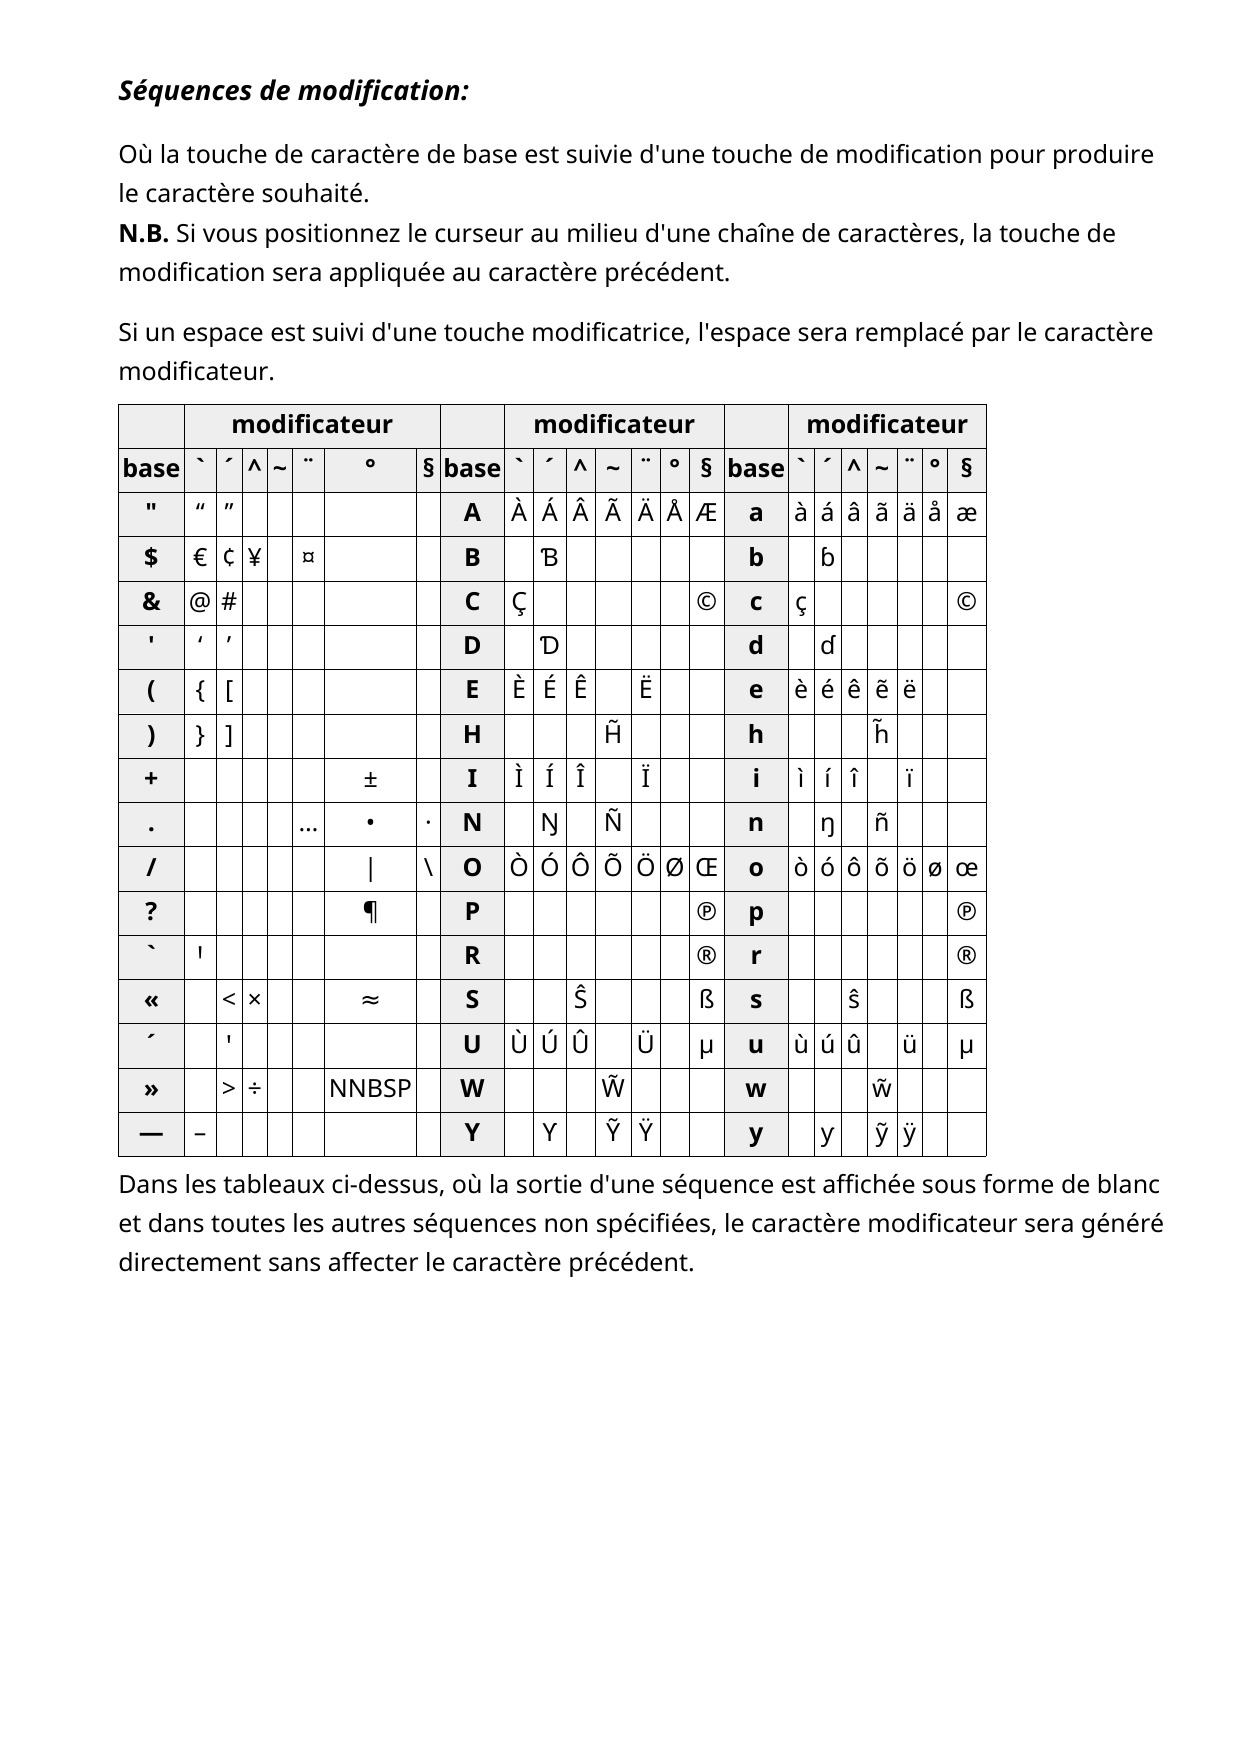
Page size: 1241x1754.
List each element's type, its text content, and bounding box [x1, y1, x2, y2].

table_cell Ò [505, 847, 533, 891]
table_cell [268, 847, 292, 891]
table_cell " [119, 493, 184, 536]
table_cell ` [505, 449, 533, 492]
table_cell × [243, 980, 267, 1023]
table_cell ë [898, 670, 922, 713]
table_cell ÷ [243, 1069, 267, 1112]
table_cell ü [898, 1024, 922, 1068]
table_cell c [725, 582, 788, 625]
text Où la touche de caractère de base est suivie d'une touche de modification pour produire le caractère souhaité. N.B. Si vous positionnez le curseur au milieu d'une chaîne de caractères, la touche de modification sera appliquée au caractère précédent. [118, 137, 1181, 288]
table_cell [325, 936, 416, 979]
table_cell ƴ [815, 1113, 841, 1156]
table_cell [596, 936, 631, 979]
table_cell ´ [119, 1024, 184, 1068]
table_cell ¤ [293, 537, 324, 581]
table_cell [325, 626, 416, 669]
table_cell [185, 980, 216, 1023]
table_cell # [217, 582, 242, 625]
table_cell [534, 582, 566, 625]
table_cell Ê [567, 670, 595, 713]
table_cell ` [119, 936, 184, 979]
table_cell ú [815, 1024, 841, 1068]
table_cell [923, 537, 947, 581]
table_cell ´ [217, 449, 242, 492]
table_cell î [842, 759, 867, 802]
table_cell [789, 1113, 814, 1156]
table_cell [789, 626, 814, 669]
table_cell ñ [868, 803, 897, 846]
table_cell [842, 1113, 867, 1156]
table_cell § [948, 449, 986, 492]
table_cell base [441, 449, 504, 492]
table_cell N [441, 803, 504, 846]
table_cell [661, 715, 689, 758]
table_cell h [725, 715, 788, 758]
table_cell [898, 936, 922, 979]
table_cell [923, 936, 947, 979]
table_cell ´ [534, 449, 566, 492]
table_cell § [417, 449, 440, 492]
table_cell À [505, 493, 533, 536]
table_cell [567, 1069, 595, 1112]
table_cell [815, 1069, 841, 1112]
table_cell [268, 715, 292, 758]
table_cell NNBSP [325, 1069, 416, 1112]
table_cell [948, 670, 986, 713]
table_cell Ø [661, 847, 689, 891]
table_cell Ü [632, 1024, 660, 1068]
table_cell © [948, 582, 986, 625]
table_cell [567, 803, 595, 846]
table_cell [268, 626, 292, 669]
table_cell [898, 582, 922, 625]
table_cell o [725, 847, 788, 891]
table_cell [243, 1024, 267, 1068]
table_cell Á [534, 493, 566, 536]
table_cell $ [119, 537, 184, 581]
table_cell e [725, 670, 788, 713]
table_cell [325, 493, 416, 536]
table_cell [661, 537, 689, 581]
table_cell [842, 1069, 867, 1112]
table_cell Ó [534, 847, 566, 891]
table_cell [868, 980, 897, 1023]
table_cell [661, 670, 689, 713]
table_cell [632, 715, 660, 758]
table_cell [596, 537, 631, 581]
table_cell ì [789, 759, 814, 802]
table_cell • [325, 803, 416, 846]
table_cell ó [815, 847, 841, 891]
table_cell [534, 1069, 566, 1112]
table_cell [632, 936, 660, 979]
table_cell [842, 936, 867, 979]
table_header [119, 405, 184, 448]
table_cell [243, 759, 267, 802]
table_cell [596, 980, 631, 1023]
table_cell œ [948, 847, 986, 891]
table_cell [243, 803, 267, 846]
table_cell [690, 670, 724, 713]
table_cell [789, 1069, 814, 1112]
table_cell [417, 1069, 440, 1112]
table_cell ~ [868, 449, 897, 492]
table_cell { [185, 670, 216, 713]
table_cell Ɗ [534, 626, 566, 669]
table_cell [243, 715, 267, 758]
table_cell [632, 1069, 660, 1112]
table_cell [185, 847, 216, 891]
table_cell [948, 715, 986, 758]
table_cell [243, 936, 267, 979]
table_cell Å [661, 493, 689, 536]
table_cell ¨ [632, 449, 660, 492]
table_cell [923, 759, 947, 802]
table_cell [842, 803, 867, 846]
table_cell Ù [505, 1024, 533, 1068]
table_cell ä [898, 493, 922, 536]
table_cell ŝ [842, 980, 867, 1023]
table_cell [185, 803, 216, 846]
table_cell [567, 1113, 595, 1156]
table_cell S [441, 980, 504, 1023]
table_cell ç [789, 582, 814, 625]
table_cell [596, 582, 631, 625]
table_cell h̃ [868, 715, 897, 758]
table_cell [293, 1024, 324, 1068]
table_cell [948, 759, 986, 802]
table_cell ) [119, 715, 184, 758]
table_cell [417, 892, 440, 935]
table_cell ê [842, 670, 867, 713]
table_cell [596, 670, 631, 713]
table_cell [690, 715, 724, 758]
subtitle Séquences de modification: [118, 72, 1181, 108]
table_cell [632, 803, 660, 846]
table_cell [868, 892, 897, 935]
table_cell ^ [842, 449, 867, 492]
table_cell [534, 892, 566, 935]
table_cell Ã [596, 493, 631, 536]
table_cell [815, 936, 841, 979]
table_cell w [725, 1069, 788, 1112]
table_cell [898, 1069, 922, 1112]
table_cell [661, 803, 689, 846]
table_cell \ [417, 847, 440, 891]
table_cell û [842, 1024, 867, 1068]
table_cell [325, 1113, 416, 1156]
table_cell Y [441, 1113, 504, 1156]
table_cell [596, 759, 631, 802]
table_cell ɗ [815, 626, 841, 669]
table_cell A [441, 493, 504, 536]
table_cell [293, 759, 324, 802]
table_cell [325, 715, 416, 758]
table_cell [217, 847, 242, 891]
table_cell [243, 847, 267, 891]
table_cell p [725, 892, 788, 935]
table_cell í [815, 759, 841, 802]
table_cell [898, 537, 922, 581]
table_cell µ [690, 1024, 724, 1068]
table_cell [417, 626, 440, 669]
table_cell ® [948, 936, 986, 979]
table_cell ¨ [293, 449, 324, 492]
table_cell [690, 626, 724, 669]
table_cell — [119, 1113, 184, 1156]
table_cell [325, 537, 416, 581]
table_cell ɓ [815, 537, 841, 581]
table_cell [325, 1024, 416, 1068]
table_cell Â [567, 493, 595, 536]
table_cell [567, 936, 595, 979]
table_cell © [690, 582, 724, 625]
table_cell [217, 936, 242, 979]
table_cell [325, 670, 416, 713]
table_cell [596, 626, 631, 669]
table_cell [842, 626, 867, 669]
table_cell [923, 980, 947, 1023]
table_cell D [441, 626, 504, 669]
table_cell [923, 582, 947, 625]
table_cell § [690, 449, 724, 492]
table_cell [690, 537, 724, 581]
table_cell [923, 892, 947, 935]
table_cell ℗ [690, 892, 724, 935]
table_cell [293, 715, 324, 758]
table_cell n [725, 803, 788, 846]
table_cell [293, 626, 324, 669]
table_cell Õ [596, 847, 631, 891]
table_cell Ŋ [534, 803, 566, 846]
table_cell [789, 936, 814, 979]
table_cell [268, 670, 292, 713]
table_cell y [725, 1113, 788, 1156]
table_cell W̃ [596, 1069, 631, 1112]
table_cell [534, 936, 566, 979]
table_cell [661, 892, 689, 935]
table_cell Î [567, 759, 595, 802]
table_cell B [441, 537, 504, 581]
table_cell [505, 936, 533, 979]
table_cell [815, 715, 841, 758]
table_cell H [441, 715, 504, 758]
table_cell w̃ [868, 1069, 897, 1112]
table_cell [417, 493, 440, 536]
table_cell [948, 1113, 986, 1156]
table_cell [923, 670, 947, 713]
table_cell [268, 980, 292, 1023]
table_cell [690, 1069, 724, 1112]
table_cell ≈ [325, 980, 416, 1023]
table_cell [789, 980, 814, 1023]
table_cell [842, 582, 867, 625]
table_cell ~ [596, 449, 631, 492]
table_cell ° [325, 449, 416, 492]
table_cell I [441, 759, 504, 802]
table_cell [505, 980, 533, 1023]
table_cell ® [690, 936, 724, 979]
table_cell è [789, 670, 814, 713]
table_cell base [119, 449, 184, 492]
table_cell ℗ [948, 892, 986, 935]
table_cell ( [119, 670, 184, 713]
table_cell [268, 582, 292, 625]
table_cell [567, 537, 595, 581]
table_cell [661, 759, 689, 802]
table_cell [690, 759, 724, 802]
table_cell [505, 1113, 533, 1156]
table_cell [217, 803, 242, 846]
table_cell ‘ [185, 626, 216, 669]
table_cell [185, 1024, 216, 1068]
table_cell E [441, 670, 504, 713]
table_cell [868, 1024, 897, 1068]
table_cell ? [119, 892, 184, 935]
table_cell ø [923, 847, 947, 891]
table_cell [661, 582, 689, 625]
table_cell [268, 759, 292, 802]
table_cell [948, 626, 986, 669]
table_cell u [725, 1024, 788, 1068]
table_cell “ [185, 493, 216, 536]
table_cell [815, 892, 841, 935]
table_cell ô [842, 847, 867, 891]
table_cell € [185, 537, 216, 581]
table_cell » [119, 1069, 184, 1112]
table_cell ° [923, 449, 947, 492]
table_cell [417, 1024, 440, 1068]
table_cell [505, 715, 533, 758]
table_cell [243, 582, 267, 625]
table_cell [417, 582, 440, 625]
table_cell [923, 1024, 947, 1068]
table_cell U [441, 1024, 504, 1068]
table_cell µ [948, 1024, 986, 1068]
table_cell [789, 537, 814, 581]
table_cell Ɓ [534, 537, 566, 581]
table_cell [948, 537, 986, 581]
table_cell [661, 980, 689, 1023]
table_cell [789, 803, 814, 846]
table_cell [293, 980, 324, 1023]
table_cell ꞌ [217, 1024, 242, 1068]
table_cell [815, 980, 841, 1023]
table_cell H̃ [596, 715, 631, 758]
table_cell [268, 493, 292, 536]
table_cell [268, 1024, 292, 1068]
table_cell [217, 759, 242, 802]
table_cell [661, 1069, 689, 1112]
table_cell [268, 1113, 292, 1156]
table_cell Û [567, 1024, 595, 1068]
table_cell [632, 980, 660, 1023]
table_cell ´ [815, 449, 841, 492]
table_cell [293, 670, 324, 713]
table_cell â [842, 493, 867, 536]
table_cell [898, 892, 922, 935]
table_cell Ö [632, 847, 660, 891]
table_cell ¢ [217, 537, 242, 581]
table_cell õ [868, 847, 897, 891]
table_cell [898, 715, 922, 758]
table_cell [243, 626, 267, 669]
table_cell ^ [243, 449, 267, 492]
table_cell [690, 803, 724, 846]
table_cell [632, 537, 660, 581]
table_cell … [293, 803, 324, 846]
table_cell a [725, 493, 788, 536]
table_header modificateur [505, 405, 724, 448]
table_cell [243, 493, 267, 536]
table_cell [789, 892, 814, 935]
table_header modificateur [185, 405, 440, 448]
table_cell P [441, 892, 504, 935]
table_cell < [217, 980, 242, 1023]
table_cell [868, 626, 897, 669]
table_cell [293, 493, 324, 536]
table_cell [868, 537, 897, 581]
table_cell Ŝ [567, 980, 595, 1023]
table_cell [417, 1113, 440, 1156]
table_cell ß [948, 980, 986, 1023]
table_cell [567, 626, 595, 669]
table_cell [505, 626, 533, 669]
table_cell [815, 582, 841, 625]
table_cell ÿ [898, 1113, 922, 1156]
table_cell Ú [534, 1024, 566, 1068]
table_cell [842, 537, 867, 581]
table_cell [243, 670, 267, 713]
table_cell ù [789, 1024, 814, 1068]
table_cell [417, 670, 440, 713]
table_cell ^ [567, 449, 595, 492]
table_cell · [417, 803, 440, 846]
table_cell [632, 582, 660, 625]
table_cell [923, 803, 947, 846]
table_cell d [725, 626, 788, 669]
table_cell [268, 537, 292, 581]
table_cell Ñ [596, 803, 631, 846]
table_cell [217, 892, 242, 935]
table_cell [661, 1113, 689, 1156]
table_cell Ë [632, 670, 660, 713]
table_cell > [217, 1069, 242, 1112]
table_cell [293, 582, 324, 625]
table_cell à [789, 493, 814, 536]
table_cell [567, 582, 595, 625]
table_cell ¨ [898, 449, 922, 492]
table_cell ï [898, 759, 922, 802]
table_cell [325, 582, 416, 625]
table_cell [842, 715, 867, 758]
table_cell Æ [690, 493, 724, 536]
table_cell [268, 892, 292, 935]
table_cell [243, 1113, 267, 1156]
table_cell Ỹ [596, 1113, 631, 1156]
table_cell [898, 803, 922, 846]
table_cell ` [789, 449, 814, 492]
table_cell [898, 626, 922, 669]
table_cell ' [119, 626, 184, 669]
table_cell [185, 1069, 216, 1112]
table_cell [185, 759, 216, 802]
table_cell [505, 1069, 533, 1112]
table_cell [534, 715, 566, 758]
table_cell [868, 759, 897, 802]
table_cell ] [217, 715, 242, 758]
table_cell @ [185, 582, 216, 625]
table_cell Ÿ [632, 1113, 660, 1156]
table_cell [661, 936, 689, 979]
table_cell [417, 936, 440, 979]
table_cell ” [217, 493, 242, 536]
table_cell [632, 626, 660, 669]
table_cell [243, 892, 267, 935]
table_cell [868, 936, 897, 979]
table_cell ã [868, 493, 897, 536]
table_cell [217, 1113, 242, 1156]
table_cell [923, 626, 947, 669]
table_cell [789, 715, 814, 758]
table_cell [293, 892, 324, 935]
table_cell Ï [632, 759, 660, 802]
table_cell ỹ [868, 1113, 897, 1156]
table_cell [417, 537, 440, 581]
table_cell } [185, 715, 216, 758]
table_cell [923, 1069, 947, 1112]
table_cell æ [948, 493, 986, 536]
table_cell Ç [505, 582, 533, 625]
table_cell [596, 892, 631, 935]
table_cell [661, 626, 689, 669]
table_cell È [505, 670, 533, 713]
table_cell O [441, 847, 504, 891]
table_cell + [119, 759, 184, 802]
table_cell ¶ [325, 892, 416, 935]
table_cell [505, 892, 533, 935]
table_cell ± [325, 759, 416, 802]
table_cell ~ [268, 449, 292, 492]
table_cell s [725, 980, 788, 1023]
table_cell i [725, 759, 788, 802]
table_cell [417, 980, 440, 1023]
table_cell Œ [690, 847, 724, 891]
table_cell ö [898, 847, 922, 891]
table_cell [534, 980, 566, 1023]
table_cell [923, 715, 947, 758]
table_header modificateur [789, 405, 986, 448]
table_cell . [119, 803, 184, 846]
table_cell ’ [217, 626, 242, 669]
table_cell R [441, 936, 504, 979]
table_cell | [325, 847, 416, 891]
table_cell Ä [632, 493, 660, 536]
table_cell [868, 582, 897, 625]
table_cell ŋ [815, 803, 841, 846]
table_cell [293, 1113, 324, 1156]
table_cell [505, 537, 533, 581]
table_cell [268, 1069, 292, 1112]
table_cell base [725, 449, 788, 492]
table_cell C [441, 582, 504, 625]
table_cell b [725, 537, 788, 581]
table_cell / [119, 847, 184, 891]
table_cell [923, 1113, 947, 1156]
table_cell ẽ [868, 670, 897, 713]
table_cell Ì [505, 759, 533, 802]
table_cell [505, 803, 533, 846]
table_cell [417, 715, 440, 758]
table_cell W [441, 1069, 504, 1112]
table_cell [842, 892, 867, 935]
table_cell ° [661, 449, 689, 492]
table_cell [948, 1069, 986, 1112]
table_cell [185, 892, 216, 935]
table_cell ¥ [243, 537, 267, 581]
table_header [441, 405, 504, 448]
table_cell [293, 1069, 324, 1112]
table_cell « [119, 980, 184, 1023]
table_cell [948, 803, 986, 846]
table_cell [567, 715, 595, 758]
table_cell é [815, 670, 841, 713]
table_cell ` [185, 449, 216, 492]
table_cell [690, 1113, 724, 1156]
table_cell Ꞌ [185, 936, 216, 979]
table_cell & [119, 582, 184, 625]
table_cell [293, 936, 324, 979]
table_cell [417, 759, 440, 802]
text Si un espace est suivi d'une touche modificatrice, l'espace sera remplacé par le caractère modificateur. [118, 315, 1181, 388]
table_cell [898, 980, 922, 1023]
table_header [725, 405, 788, 448]
table_cell á [815, 493, 841, 536]
table_cell å [923, 493, 947, 536]
table_cell Ƴ [534, 1113, 566, 1156]
table_cell [661, 1024, 689, 1068]
table_cell Ô [567, 847, 595, 891]
text Dans les tableaux ci-dessus, où la sortie d'une séquence est affichée sous forme de blanc et dans toutes les autres séquences non spécifiées, le caractère modificateur sera généré directement sans affecter le caractère précédent. [118, 1167, 1181, 1279]
table_cell [567, 892, 595, 935]
table_cell É [534, 670, 566, 713]
table_cell [596, 1024, 631, 1068]
table_cell – [185, 1113, 216, 1156]
table_cell [293, 847, 324, 891]
table_cell ß [690, 980, 724, 1023]
table_cell [268, 803, 292, 846]
table_cell ò [789, 847, 814, 891]
table_cell [268, 936, 292, 979]
table_cell r [725, 936, 788, 979]
table_cell Í [534, 759, 566, 802]
table_cell [632, 892, 660, 935]
table_cell [ [217, 670, 242, 713]
